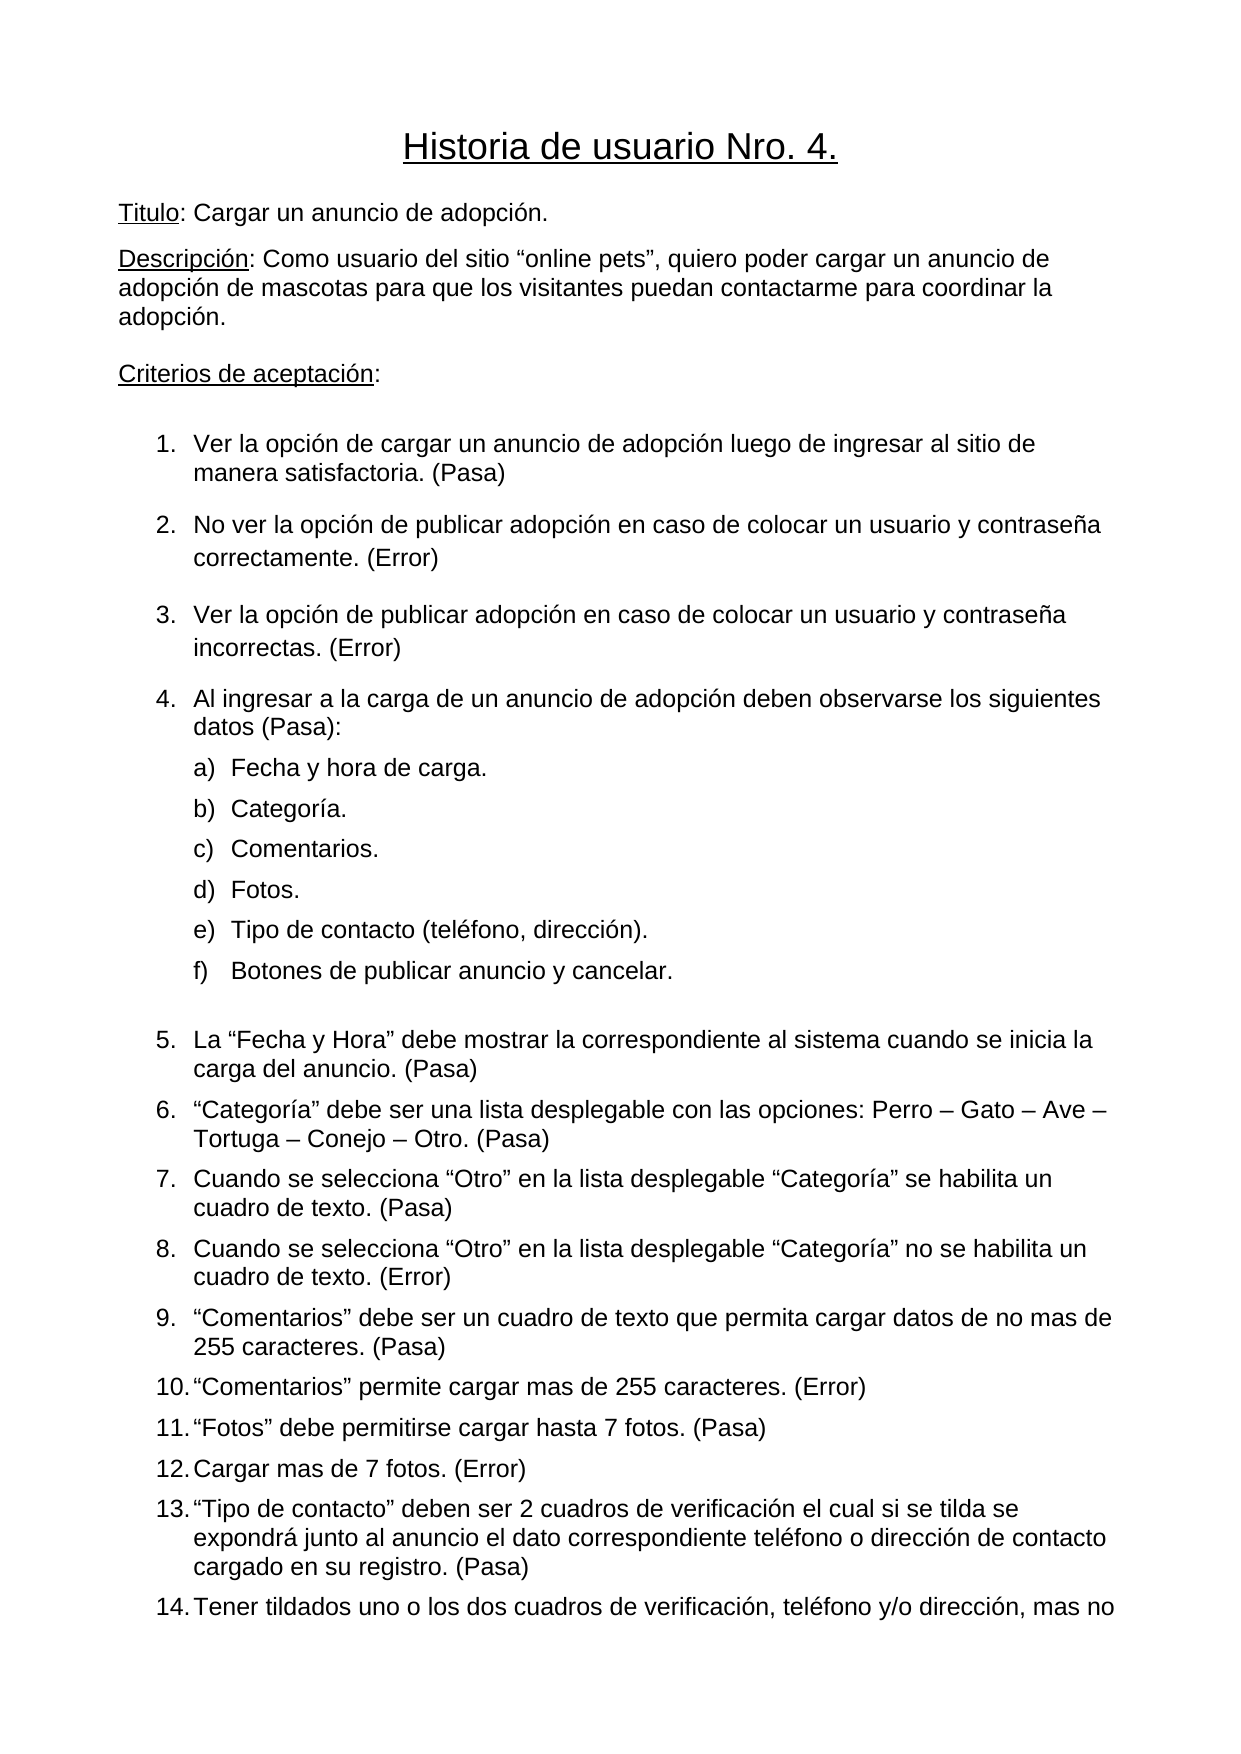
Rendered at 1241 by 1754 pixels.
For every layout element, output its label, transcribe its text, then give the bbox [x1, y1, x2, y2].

list “Comentarios” permite cargar mas de 255 caracteres. (Error) [156, 1372, 1122, 1401]
subtitle Historia de usuario Nro. 4. [118, 124, 1122, 167]
list Fecha y hora de carga. [193, 753, 1122, 782]
list Categoría. [193, 794, 1122, 822]
text Descripción: Como usuario del sitio “online pets”, quiero poder cargar un anuncio de adopción de mascotas para que los visitantes puedan contactarme para coordinar la adopción. [118, 244, 1122, 331]
list Ver la opción de cargar un anuncio de adopción luego de ingresar al sitio de manera satisfactoria. (Pasa) [156, 429, 1122, 486]
list Tener tildados uno o los dos cuadros de verificación, teléfono y/o dirección, mas no [156, 1592, 1122, 1621]
list Ver la opción de publicar adopción en caso de colocar un usuario y contraseña incorrectas. (Error) [156, 600, 1122, 662]
list “Fotos” debe permitirse cargar hasta 7 fotos. (Pasa) [156, 1413, 1122, 1442]
list “Comentarios” debe ser un cuadro de texto que permita cargar datos de no mas de 255 caracteres. (Pasa) [156, 1303, 1122, 1361]
list Cuando se selecciona “Otro” en la lista desplegable “Categoría” no se habilita un cuadro de texto. (Error) [156, 1234, 1122, 1291]
list Comentarios. [193, 834, 1122, 863]
list Al ingresar a la carga de un anuncio de adopción deben observarse los siguientes datos (Pasa): [156, 684, 1122, 741]
list Cargar mas de 7 fotos. (Error) [156, 1454, 1122, 1482]
list La “Fecha y Hora” debe mostrar la correspondiente al sistema cuando se inicia la carga del anuncio. (Pasa) [156, 1026, 1122, 1083]
list Fotos. [193, 875, 1122, 904]
text Criterios de aceptación: [118, 359, 1122, 388]
list “Categoría” debe ser una lista desplegable con las opciones: Perro – Gato – Ave – Tortuga – Conejo – Otro. (Pasa) [156, 1095, 1122, 1152]
text Titulo: Cargar un anuncio de adopción. [118, 198, 1122, 227]
list Botones de publicar anuncio y cancelar. [193, 956, 1122, 985]
list Tipo de contacto (teléfono, dirección). [193, 916, 1122, 944]
list Cuando se selecciona “Otro” en la lista desplegable “Categoría” se habilita un cuadro de texto. (Pasa) [156, 1164, 1122, 1222]
list “Tipo de contacto” deben ser 2 cuadros de verificación el cual si se tilda se expondrá junto al anuncio el dato correspondiente teléfono o dirección de contacto cargado en su registro. (Pasa) [156, 1494, 1122, 1581]
list No ver la opción de publicar adopción en caso de colocar un usuario y contraseña correctamente. (Error) [156, 510, 1122, 572]
